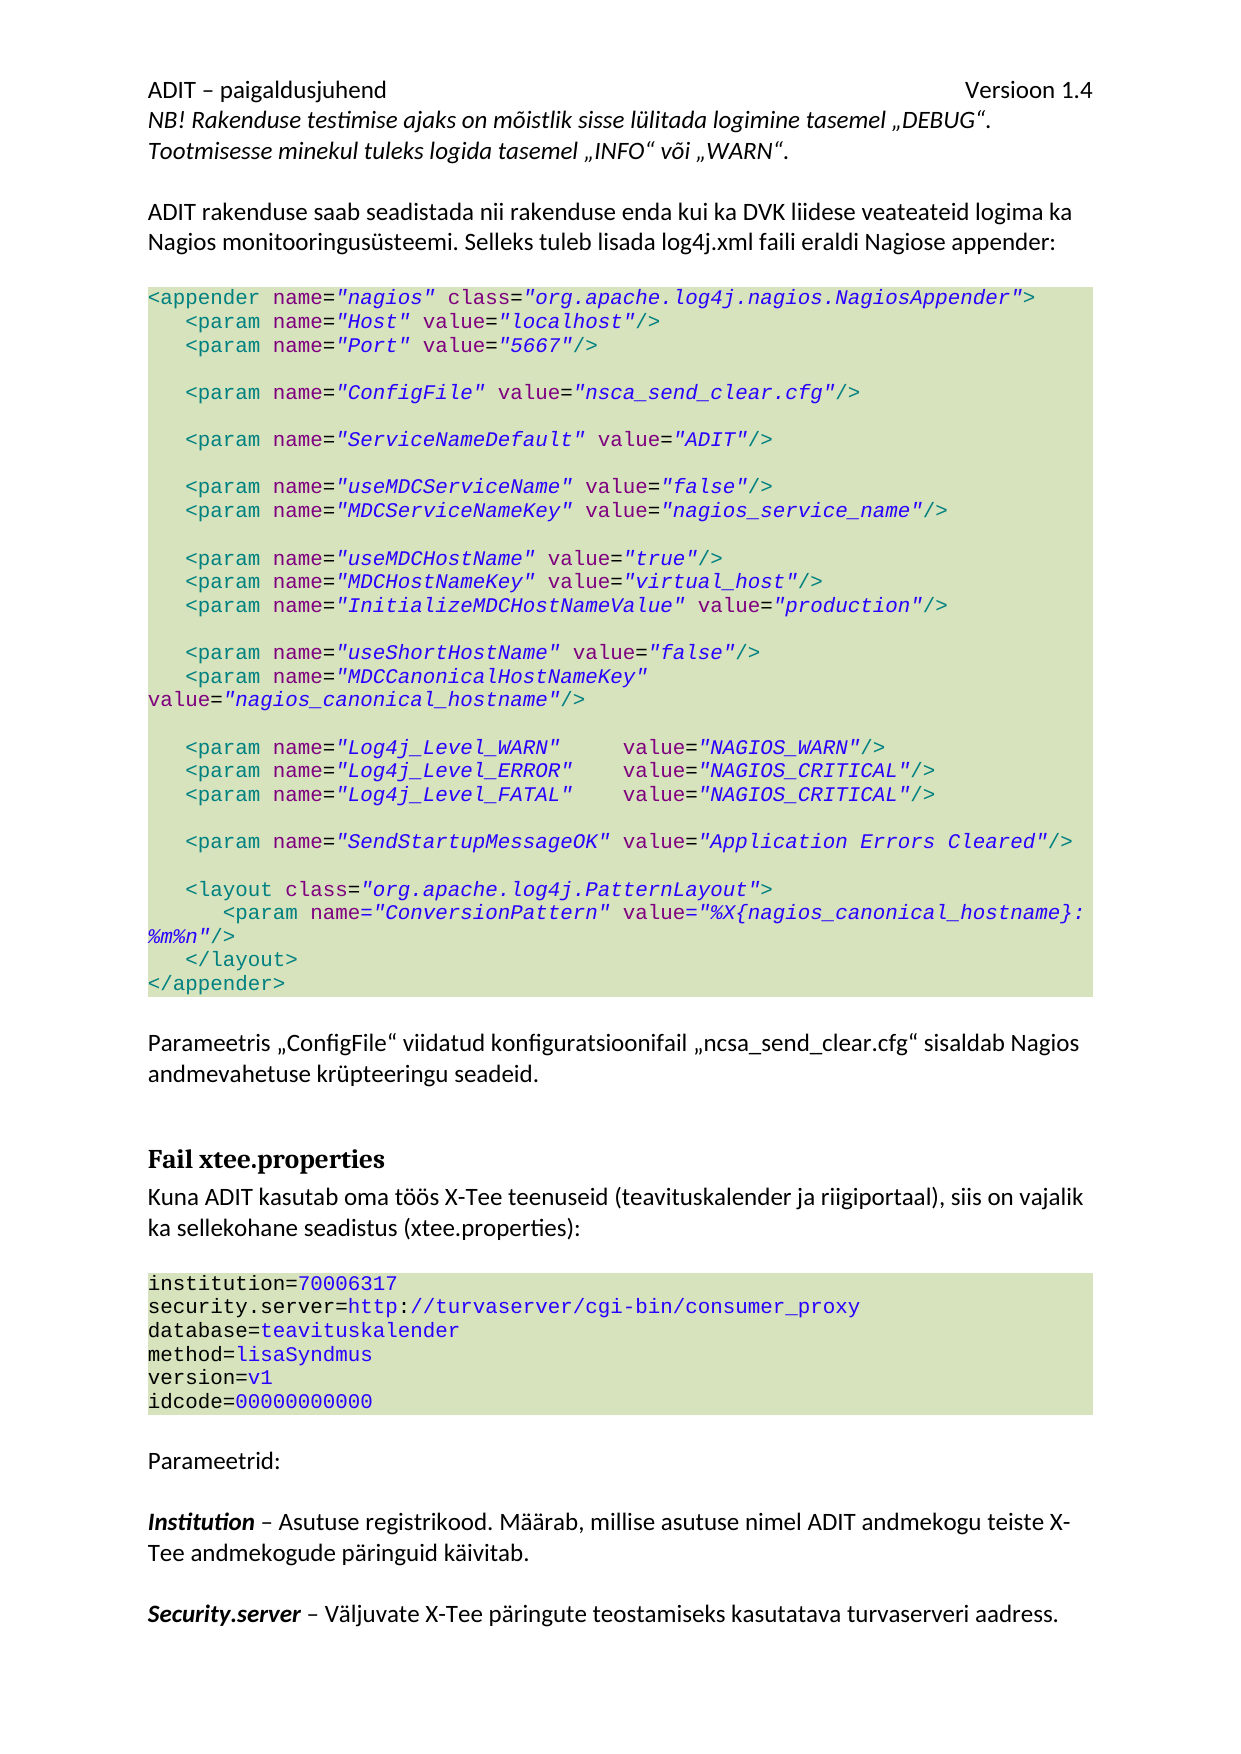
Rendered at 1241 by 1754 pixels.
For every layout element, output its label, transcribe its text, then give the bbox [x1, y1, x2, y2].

text Parameetris „ConfigFile“ viidatud konfiguratsioonifail „ncsa_send_clear.cfg“ sisaldab Nagios andmevahetuse krüpteeringu seadeid. [148, 1027, 1093, 1088]
text Institution – Asutuse registrikood. Määrab, millise asutuse nimel ADIT andmekogu teiste X-Tee andmekogude päringuid käivitab. [148, 1506, 1093, 1567]
text <param name="ConversionPattern" value="%X{nagios_canonical_hostname}: %m%n"/> [148, 902, 1093, 949]
text database=teavituskalender [148, 1320, 1093, 1344]
text Parameetrid: [148, 1445, 1093, 1476]
text <param name="SendStartupMessageOK" value="Application Errors Cleared"/> [148, 831, 1093, 855]
text Security.server – Väljuvate X-Tee päringute teostamiseks kasutatava turvaserveri aadress. [148, 1598, 1093, 1628]
text </appender> [148, 973, 1093, 997]
text <param name="MDCHostNameKey" value="virtual_host"/> [148, 571, 1093, 595]
text <appender name="nagios" class="org.apache.log4j.nagios.NagiosAppender"> [148, 287, 1093, 311]
subtitle Fail xtee.properties [148, 1144, 1093, 1175]
text method=lisaSyndmus [148, 1344, 1093, 1367]
text Kuna ADIT kasutab oma töös X-Tee teenuseid (teavituskalender ja riigiportaal), siis on vajalik ka sellekohane seadistus (xtee.properties): [148, 1181, 1093, 1242]
text </layout> [148, 949, 1093, 973]
text <param name="ServiceNameDefault" value="ADIT"/> [148, 429, 1093, 453]
text <param name="Log4j_Level_WARN" value="NAGIOS_WARN"/> [148, 737, 1093, 760]
text <param name="Port" value="5667"/> [148, 335, 1093, 358]
text <param name="InitializeMDCHostNameValue" value="production"/> [148, 595, 1093, 618]
text idcode=00000000000 [148, 1391, 1093, 1415]
text NB! Rakenduse testimise ajaks on mõistlik sisse lülitada logimine tasemel „DEBUG“. Tootmisesse minekul tuleks logida tasemel „INFO“ või „WARN“. [148, 104, 1093, 165]
text <param name="Host" value="localhost"/> [148, 311, 1093, 335]
text <param name="Log4j_Level_ERROR" value="NAGIOS_CRITICAL"/> [148, 760, 1093, 784]
text ADIT rakenduse saab seadistada nii rakenduse enda kui ka DVK liidese veateateid logima ka Nagios monitooringusüsteemi. Selleks tuleb lisada log4j.xml faili eraldi Nagiose appender: [148, 196, 1093, 257]
text <param name="ConfigFile" value="nsca_send_clear.cfg"/> [148, 382, 1093, 406]
text <param name="MDCServiceNameKey" value="nagios_service_name"/> [148, 500, 1093, 524]
text <layout class="org.apache.log4j.PatternLayout"> [148, 878, 1093, 902]
text security.server=http://turvaserver/cgi-bin/consumer_proxy [148, 1296, 1093, 1320]
text institution=70006317 [148, 1273, 1093, 1296]
text <param name="useMDCServiceName" value="false"/> [148, 477, 1093, 500]
text <param name="useMDCHostName" value="true"/> [148, 547, 1093, 571]
text <param name="useShortHostName" value="false"/> [148, 642, 1093, 666]
text <param name="MDCCanonicalHostNameKey" value="nagios_canonical_hostname"/> [148, 666, 1093, 713]
text version=v1 [148, 1367, 1093, 1391]
text <param name="Log4j_Level_FATAL" value="NAGIOS_CRITICAL"/> [148, 784, 1093, 808]
